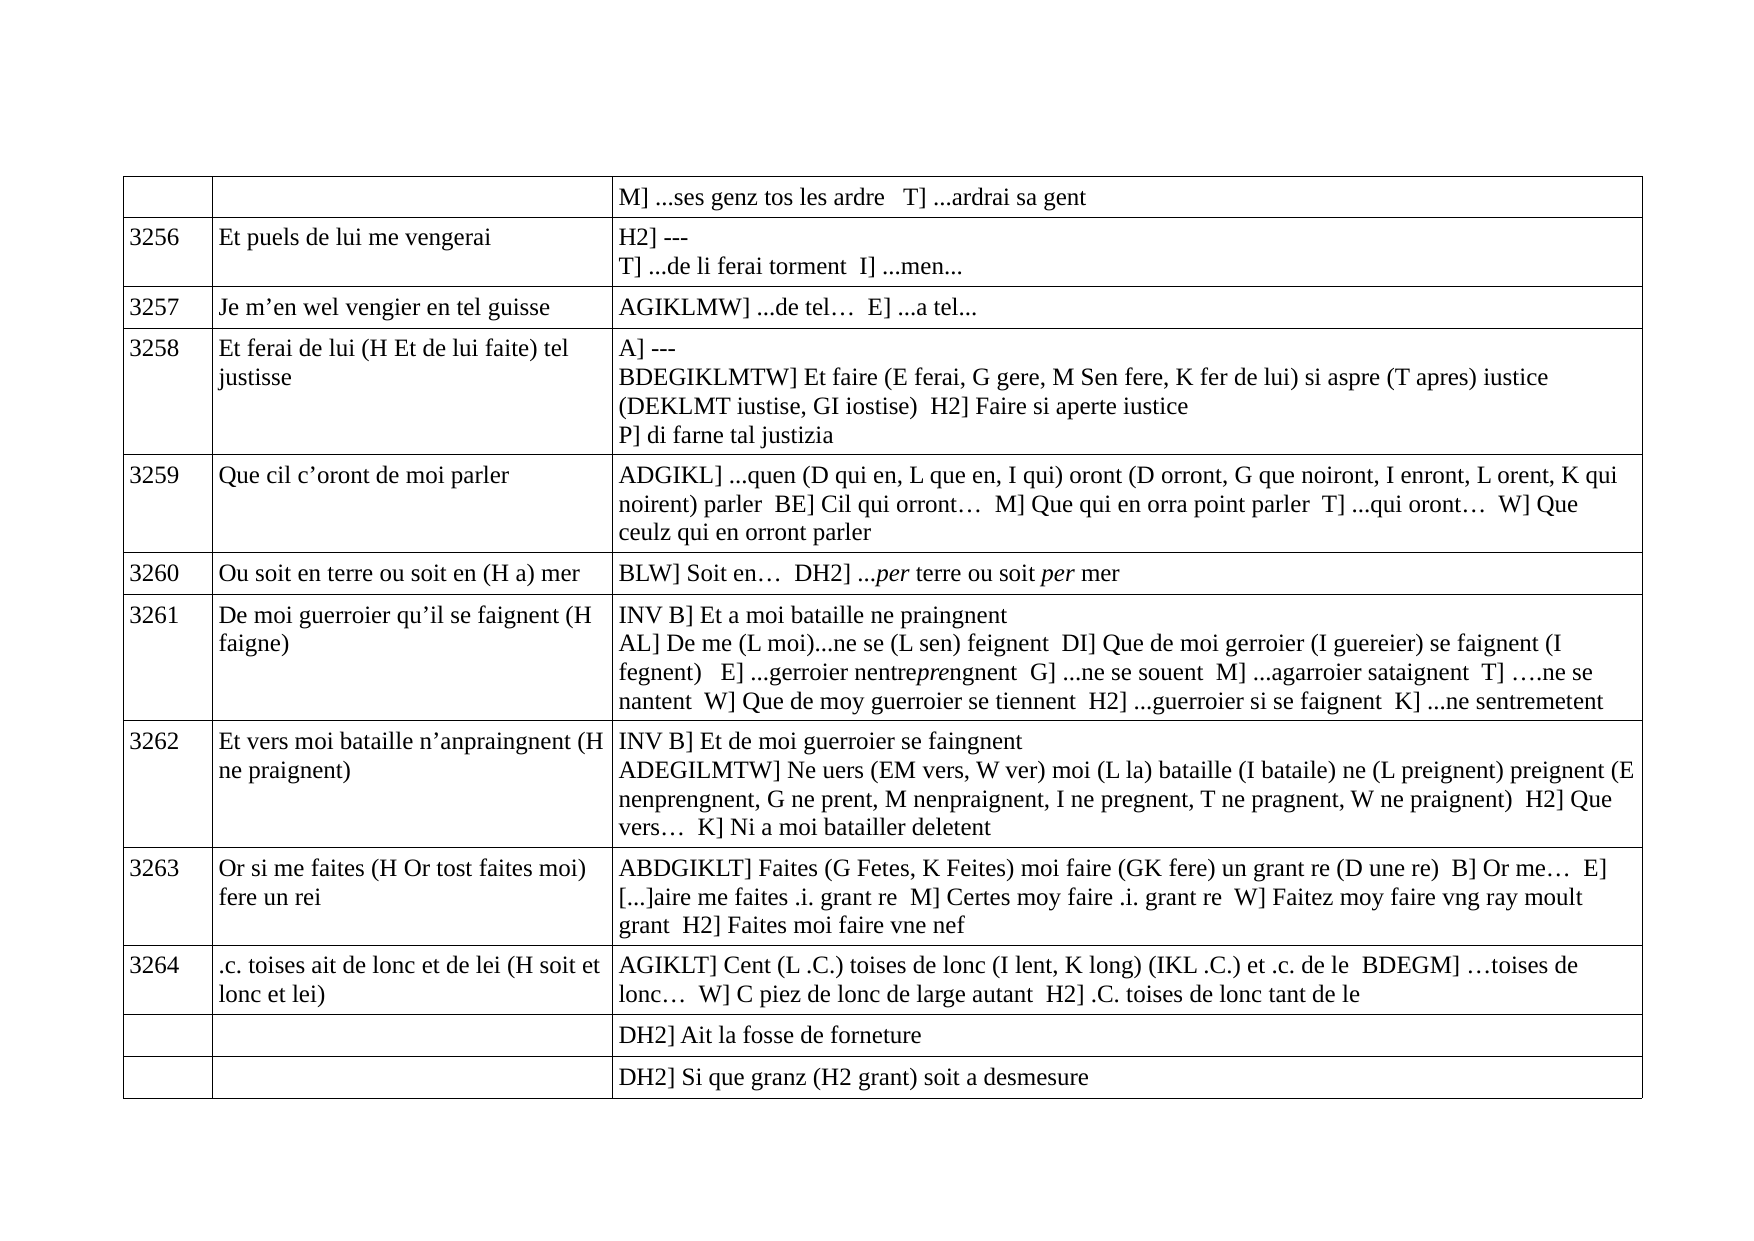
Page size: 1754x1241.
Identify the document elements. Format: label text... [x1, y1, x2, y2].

table_cell [213, 177, 612, 217]
table_cell Et vers moi bataille n’anpraingnent (H ne praignent) [213, 721, 612, 847]
table_cell Que cil c’oront de moi parler [213, 455, 612, 552]
table_cell AGIKLT] Cent (L .C.) toises de lonc (I lent, K long) (IKL .C.) et .c. de le BDEGM] …toises de lonc… W] C piez de lonc de large autant H2] .C. toises de lonc tant de le [613, 946, 1642, 1014]
table_cell H2] --- T] ...de li ferai torment I] ...men... [613, 218, 1642, 286]
table_cell Et puels de lui me vengerai [213, 218, 612, 286]
table_cell Et ferai de lui (H Et de lui faite) tel justisse [213, 329, 612, 454]
table_cell .c. toises ait de lonc et de lei (H soit et lonc et lei) [213, 946, 612, 1014]
table_cell ADGIKL] ...quen (D qui en, L que en, I qui) oront (D orront, G que noiront, I enront, L orent, K qui noirent) parler BE] Cil qui orront… M] Que qui en orra point parler T] ...qui oront… W] Que ceulz qui en orront parler [613, 455, 1642, 552]
table_cell DH2] Si que granz (H2 grant) soit a desmesure [613, 1057, 1642, 1098]
table_cell BLW] Soit en… DH2] ...per terre ou soit per mer [613, 553, 1642, 594]
table_cell Or si me faites (H Or tost faites moi) fere un rei [213, 848, 612, 945]
table_cell Je m’en wel vengier en tel guisse [213, 287, 612, 328]
table_cell 3256 [124, 218, 212, 286]
table_cell --- M] ...ses genz tos les ardre T] ...ardrai sa gent [613, 177, 1642, 217]
table_cell De moi guerroier qu’il se faignent (H faigne) [213, 595, 612, 720]
table_cell 3258 [124, 329, 212, 454]
table_cell 3259 [124, 455, 212, 552]
table_cell [213, 1015, 612, 1056]
table_cell 3260 [124, 553, 212, 594]
table_cell Ou soit en terre ou soit en (H a) mer [213, 553, 612, 594]
table_cell [124, 1015, 212, 1056]
table_cell [124, 177, 212, 217]
table_cell [124, 1057, 212, 1098]
table_cell ABDGIKLT] Faites (G Fetes, K Feites) moi faire (GK fere) un grant re (D une re) B] Or me… E] [...]aire me faites .i. grant re M] Certes moy faire .i. grant re W] Faitez moy faire vng ray moult grant H2] Faites moi faire vne nef [613, 848, 1642, 945]
table_cell 3262 [124, 721, 212, 847]
table_cell INV B] Et de moi guerroier se faingnent ADEGILMTW] Ne uers (EM vers, W ver) moi (L la) bataille (I bataile) ne (L preignent) preignent (E nenprengnent, G ne prent, M nenpraignent, I ne pregnent, T ne pragnent, W ne praignent) H2] Que vers… K] Ni a moi batailler deletent [613, 721, 1642, 847]
table_cell AGIKLMW] ...de tel… E] ...a tel... [613, 287, 1642, 328]
table_cell 3257 [124, 287, 212, 328]
table_cell 3263 [124, 848, 212, 945]
table_cell INV B] Et a moi bataille ne praingnent AL] De me (L moi)...ne se (L sen) feignent DI] Que de moi gerroier (I guereier) se faignent (I fegnent) E] ...gerroier nentreprengnent G] ...ne se souent M] ...agarroier sataignent T] ….ne se nantent W] Que de moy guerroier se tiennent H2] ...guerroier si se faignent K] ...ne sentremetent [613, 595, 1642, 720]
table_cell 3261 [124, 595, 212, 720]
table_cell 3264 [124, 946, 212, 1014]
table_cell [213, 1057, 612, 1098]
table_cell A] --- BDEGIKLMTW] Et faire (E ferai, G gere, M Sen fere, K fer de lui) si aspre (T apres) iustice (DEKLMT iustise, GI iostise) H2] Faire si aperte iustice P] di farne tal justizia [613, 329, 1642, 454]
table_cell DH2] Ait la fosse de forneture [613, 1015, 1642, 1056]
